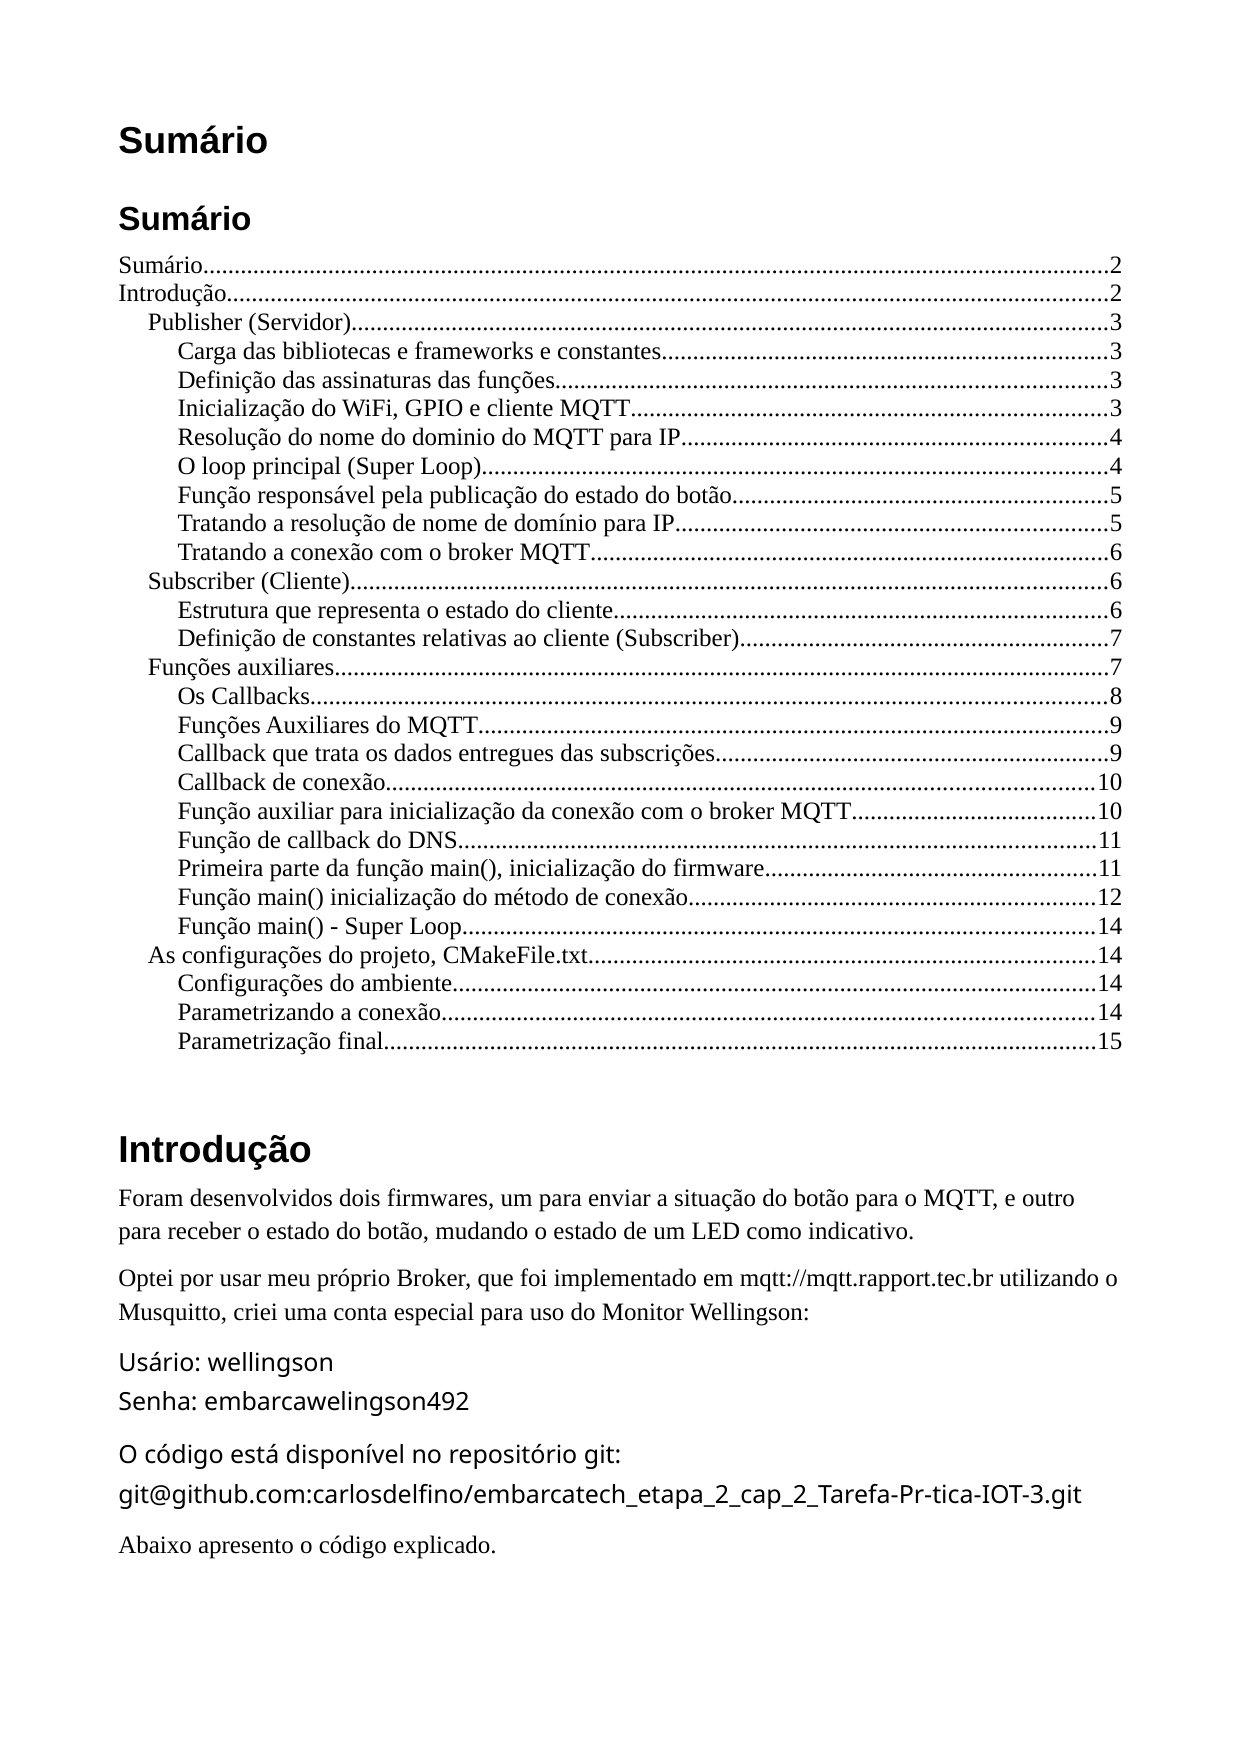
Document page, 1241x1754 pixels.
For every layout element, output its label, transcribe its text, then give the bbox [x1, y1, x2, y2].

subtitle Sumário [118, 118, 1122, 161]
text O loop principal (Super Loop) 4 [177, 451, 1122, 480]
text Estrutura que representa o estado do cliente 6 [177, 595, 1122, 623]
text Callback de conexão 10 [177, 767, 1122, 796]
text Optei por usar meu próprio Broker, que foi implementado em mqtt://mqtt.rapport.tec.br utilizando o Musquitto, criei uma conta especial para uso do Monitor Wellingson: [118, 1263, 1122, 1325]
subtitle Sumário [118, 199, 1122, 237]
text Função main() inicialização do método de conexão 12 [177, 882, 1122, 911]
text Primeira parte da função main(), inicialização do firmware 11 [177, 853, 1122, 882]
text Usário: wellingson Senha: embarcawelingson492 [118, 1344, 1122, 1417]
text Introdução 2 [118, 278, 1122, 307]
text Função responsável pela publicação do estado do botão 5 [177, 480, 1122, 508]
text Callback que trata os dados entregues das subscrições 9 [177, 738, 1122, 767]
text Sumário 2 [118, 250, 1122, 278]
text Os Callbacks 8 [177, 681, 1122, 710]
text Funções auxiliares 7 [148, 652, 1122, 681]
text O código está disponível no repositório git: git@github.com:carlosdelfino/embarcatech_etapa_2_cap_2_Tarefa-Pr-tica-IOT-3.git [118, 1437, 1122, 1510]
text Inicialização do WiFi, GPIO e cliente MQTT 3 [177, 393, 1122, 422]
text Função auxiliar para inicialização da conexão com o broker MQTT 10 [177, 796, 1122, 825]
text Tratando a resolução de nome de domínio para IP 5 [177, 508, 1122, 537]
text Parametrização final 15 [177, 1026, 1122, 1055]
text Definição de constantes relativas ao cliente (Subscriber) 7 [177, 623, 1122, 652]
text Abaixo apresento o código explicado. [118, 1530, 1122, 1559]
subtitle Introdução [118, 1127, 1122, 1170]
text Definição das assinaturas das funções 3 [177, 365, 1122, 393]
text Função de callback do DNS 11 [177, 825, 1122, 853]
text Resolução do nome do dominio do MQTT para IP 4 [177, 422, 1122, 451]
text Função main() - Super Loop 14 [177, 911, 1122, 940]
text Funções Auxiliares do MQTT 9 [177, 710, 1122, 738]
text Publisher (Servidor) 3 [148, 307, 1122, 336]
text Tratando a conexão com o broker MQTT 6 [177, 537, 1122, 566]
text Parametrizando a conexão 14 [177, 997, 1122, 1026]
text Subscriber (Cliente) 6 [148, 566, 1122, 595]
text Foram desenvolvidos dois firmwares, um para enviar a situação do botão para o MQTT, e outro para receber o estado do botão, mudando o estado de um LED como indicativo. [118, 1183, 1122, 1245]
text Carga das bibliotecas e frameworks e constantes 3 [177, 336, 1122, 365]
text Configurações do ambiente 14 [177, 968, 1122, 997]
text As configurações do projeto, CMakeFile.txt 14 [148, 940, 1122, 968]
